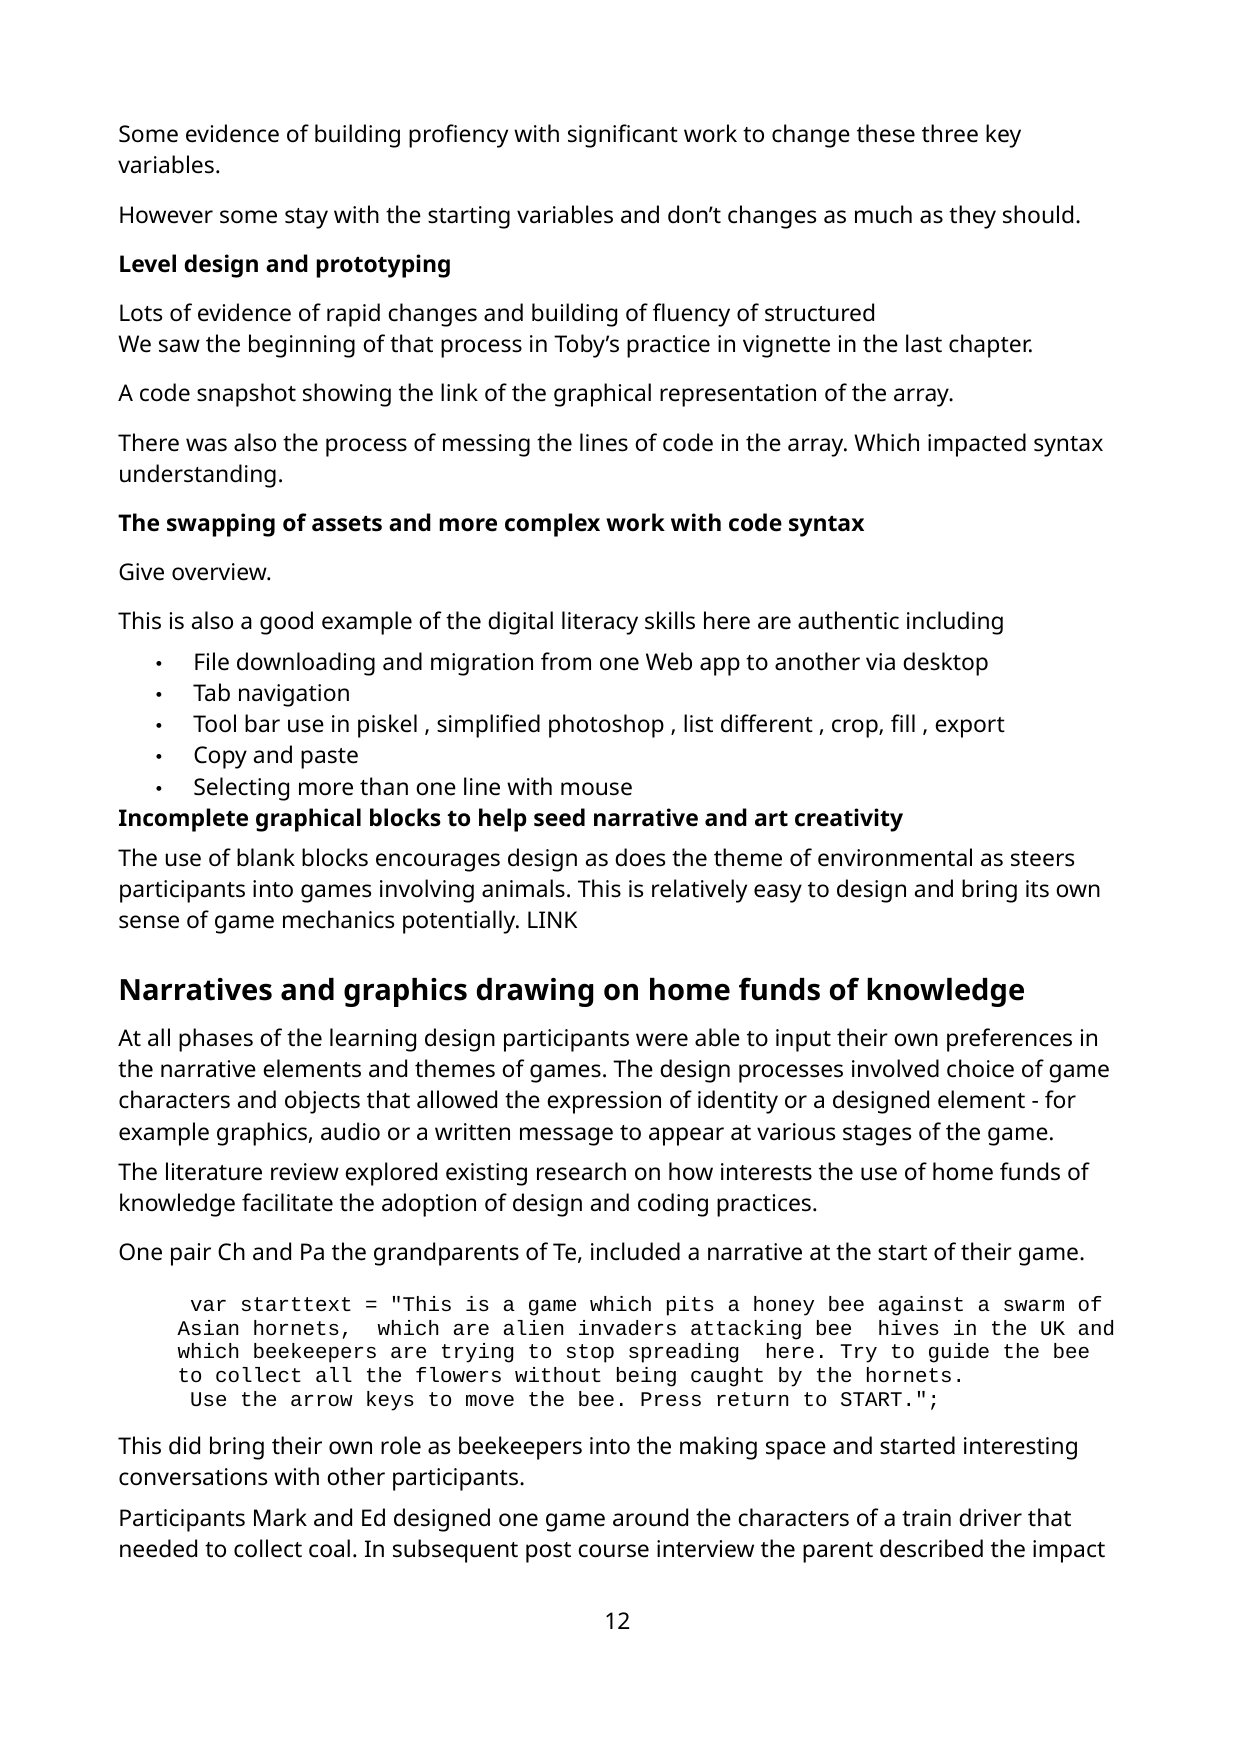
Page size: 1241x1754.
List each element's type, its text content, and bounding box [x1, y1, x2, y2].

list Copy and paste [156, 739, 1122, 770]
text The use of blank blocks encourages design as does the theme of environmental as steers participants into games involving animals. This is relatively easy to design and bring its own sense of game mechanics potentially. LINK [118, 842, 1122, 936]
text The swapping of assets and more complex work with code syntax [118, 507, 1122, 538]
text Some evidence of building profiency with significant work to change these three key variables. [118, 118, 1122, 181]
text At all phases of the learning design participants were able to input their own preferences in the narrative elements and themes of games. The design processes involved choice of game characters and objects that allowed the expression of identity or a designed element - for example graphics, audio or a written message to appear at various stages of the game. [118, 1022, 1122, 1147]
subtitle Narratives and graphics drawing on home funds of knowledge [118, 969, 1122, 1009]
text A code snapshot showing the link of the graphical representation of the array. [118, 377, 1122, 408]
list File downloading and migration from one Web app to another via desktop [156, 645, 1122, 677]
text var starttext = "This is a game which pits a honey bee against a swarm of Asian hornets, which are alien invaders attacking bee hives in the UK and which beekeepers are trying to stop spreading here. Try to guide the bee to collect all the flowers without being caught by the hornets. [177, 1294, 1122, 1389]
text Give overview. [118, 556, 1122, 587]
text There was also the process of messing the lines of code in the array. Which impacted syntax understanding. [118, 426, 1122, 489]
text This did bring their own role as beekeepers into the making space and started interesting conversations with other participants. [118, 1430, 1122, 1492]
text The literature review explored existing research on how interests the use of home funds of knowledge facilitate the adoption of design and coding practices. [118, 1156, 1122, 1218]
list Tool bar use in piskel , simplified photoshop , list different , crop, fill , export [156, 708, 1122, 739]
text Incomplete graphical blocks to help seed narrative and art creativity [118, 802, 1122, 833]
list Selecting more than one line with mouse [156, 770, 1122, 802]
text Level design and prototyping [118, 248, 1122, 279]
text Use the arrow keys to move the bee. Press return to START."; [177, 1389, 1122, 1412]
text Lots of evidence of rapid changes and building of fluency of structured We saw the beginning of that process in Toby’s practice in vignette in the last chapter. [118, 297, 1122, 359]
text Participants Mark and Ed designed one game around the characters of a train driver that needed to collect coal. In subsequent post course interview the parent described the impact [118, 1501, 1122, 1564]
text One pair Ch and Pa the grandparents of Te, included a narrative at the start of their game. [118, 1236, 1122, 1267]
text However some stay with the starting variables and don’t changes as much as they should. [118, 198, 1122, 230]
text This is also a good example of the digital literacy skills here are authentic including [118, 605, 1122, 636]
list Tab navigation [156, 677, 1122, 708]
